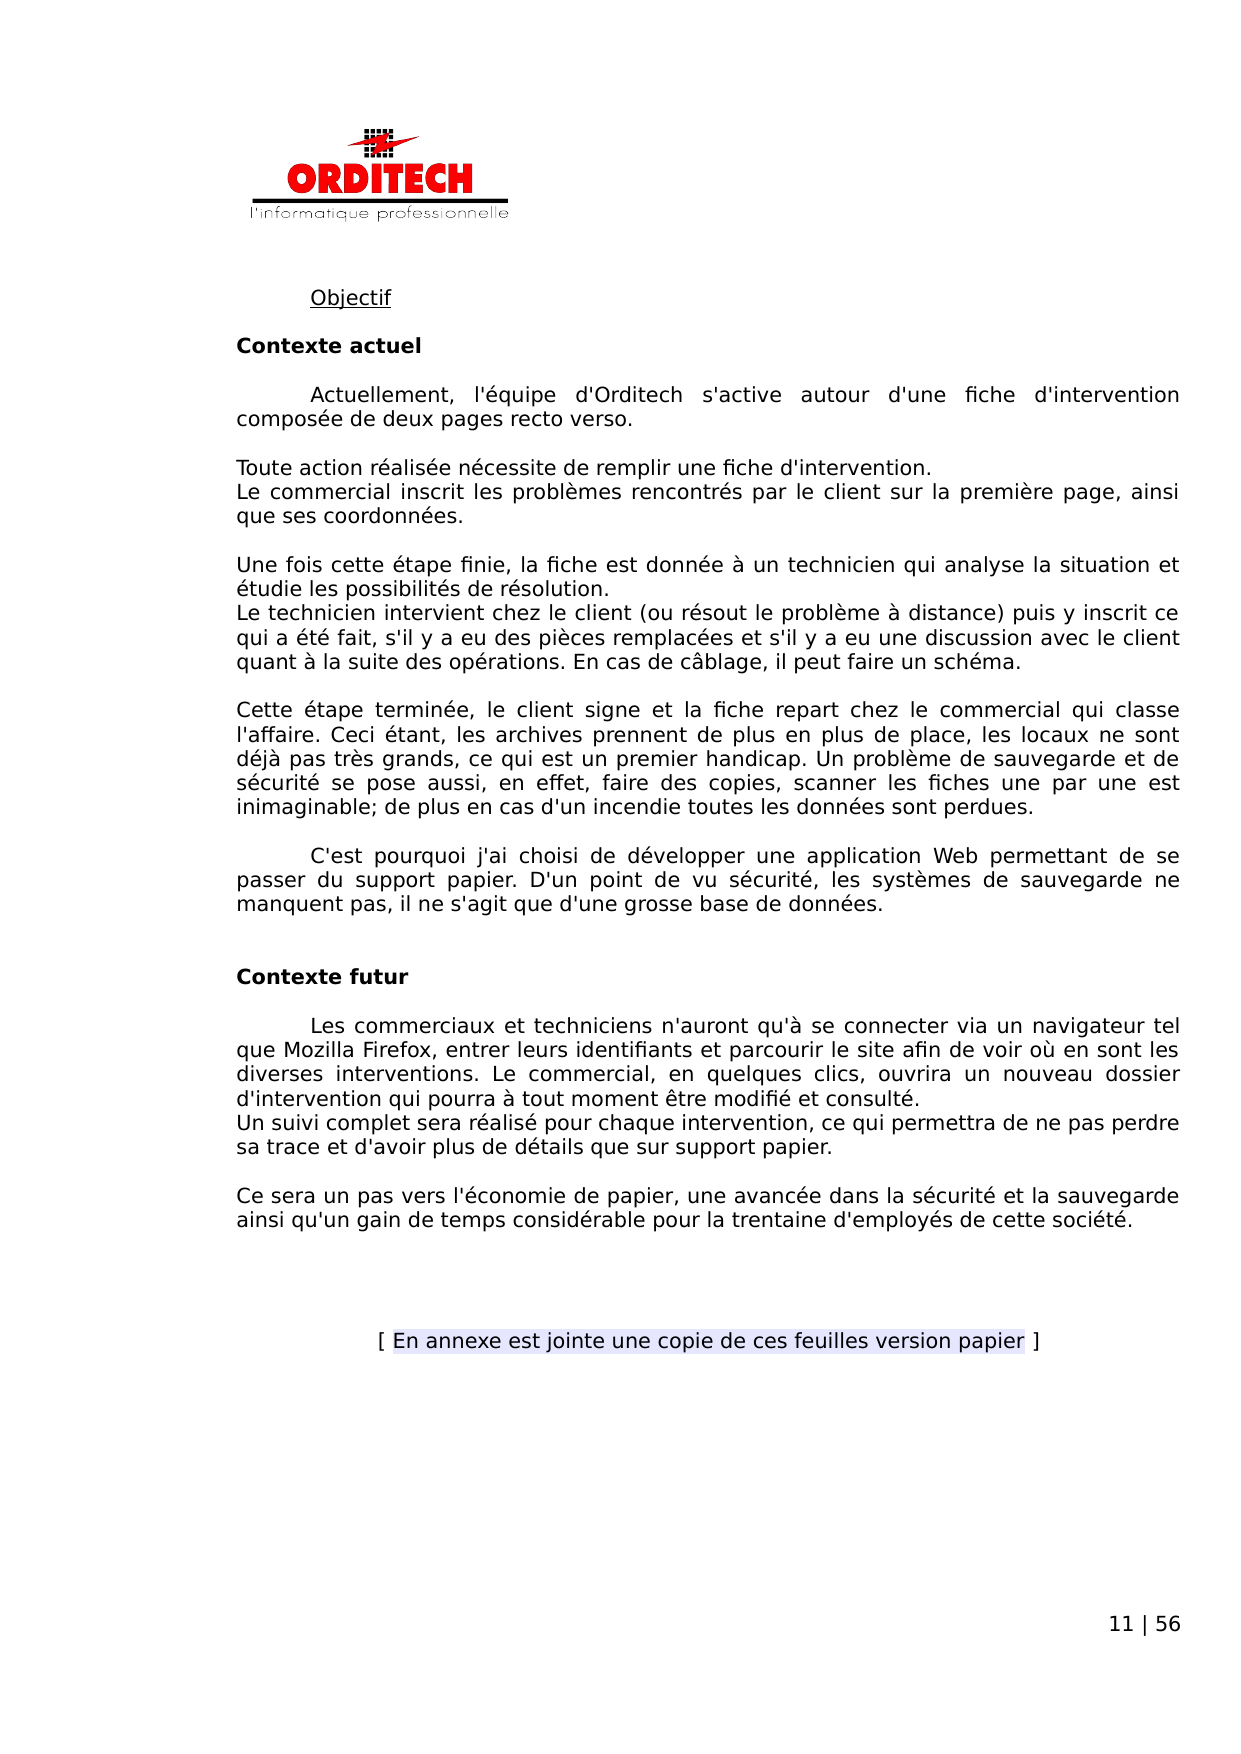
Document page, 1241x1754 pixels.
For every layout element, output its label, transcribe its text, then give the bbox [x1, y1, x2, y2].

text Contexte futur [236, 965, 1181, 989]
text Un suivi complet sera réalisé pour chaque intervention, ce qui permettra de ne pas perdre sa trace et d'avoir plus de détails que sur support papier. [236, 1111, 1181, 1159]
text C'est pourquoi j'ai choisi de développer une application Web permettant de se passer du support papier. D'un point de vu sécurité, les systèmes de sauvegarde ne manquent pas, il ne s'agit que d'une grosse base de données. [236, 844, 1181, 917]
text Cette étape terminée, le client signe et la fiche repart chez le commercial qui classe l'affaire. Ceci étant, les archives prennent de plus en plus de place, les locaux ne sont déjà pas très grands, ce qui est un premier handicap. Un problème de sauvegarde et de sécurité se pose aussi, en effet, faire des copies, scanner les fiches une par une est inimaginable; de plus en cas d'un incendie toutes les données sont perdues. [236, 698, 1181, 820]
text Les commerciaux et techniciens n'auront qu'à se connecter via un navigateur tel que Mozilla Firefox, entrer leurs identifiants et parcourir le site afin de voir où en sont les diverses interventions. Le commercial, en quelques clics, ouvrira un nouveau dossier d'intervention qui pourra à tout moment être modifié et consulté. [236, 1014, 1181, 1111]
text Le commercial inscrit les problèmes rencontrés par le client sur la première page, ainsi que ses coordonnées. [236, 480, 1181, 528]
text Actuellement, l'équipe d'Orditech s'active autour d'une fiche d'intervention composée de deux pages recto verso. [236, 383, 1181, 431]
text Contexte actuel [236, 334, 1181, 358]
text Une fois cette étape finie, la fiche est donnée à un technicien qui analyse la situation et étudie les possibilités de résolution. [236, 553, 1181, 601]
text Objectif [236, 286, 1181, 310]
picture [236, 118, 527, 232]
text Ce sera un pas vers l'économie de papier, une avancée dans la sécurité et la sauvegarde ainsi qu'un gain de temps considérable pour la trentaine d'employés de cette société. [236, 1184, 1181, 1232]
text [ En annexe est jointe une copie de ces feuilles version papier ] [236, 1329, 1181, 1354]
text Toute action réalisée nécessite de remplir une fiche d'intervention. [236, 456, 1181, 480]
text Le technicien intervient chez le client (ou résout le problème à distance) puis y inscrit ce qui a été fait, s'il y a eu des pièces remplacées et s'il y a eu une discussion avec le client quant à la suite des opérations. En cas de câblage, il peut faire un schéma. [236, 601, 1181, 674]
